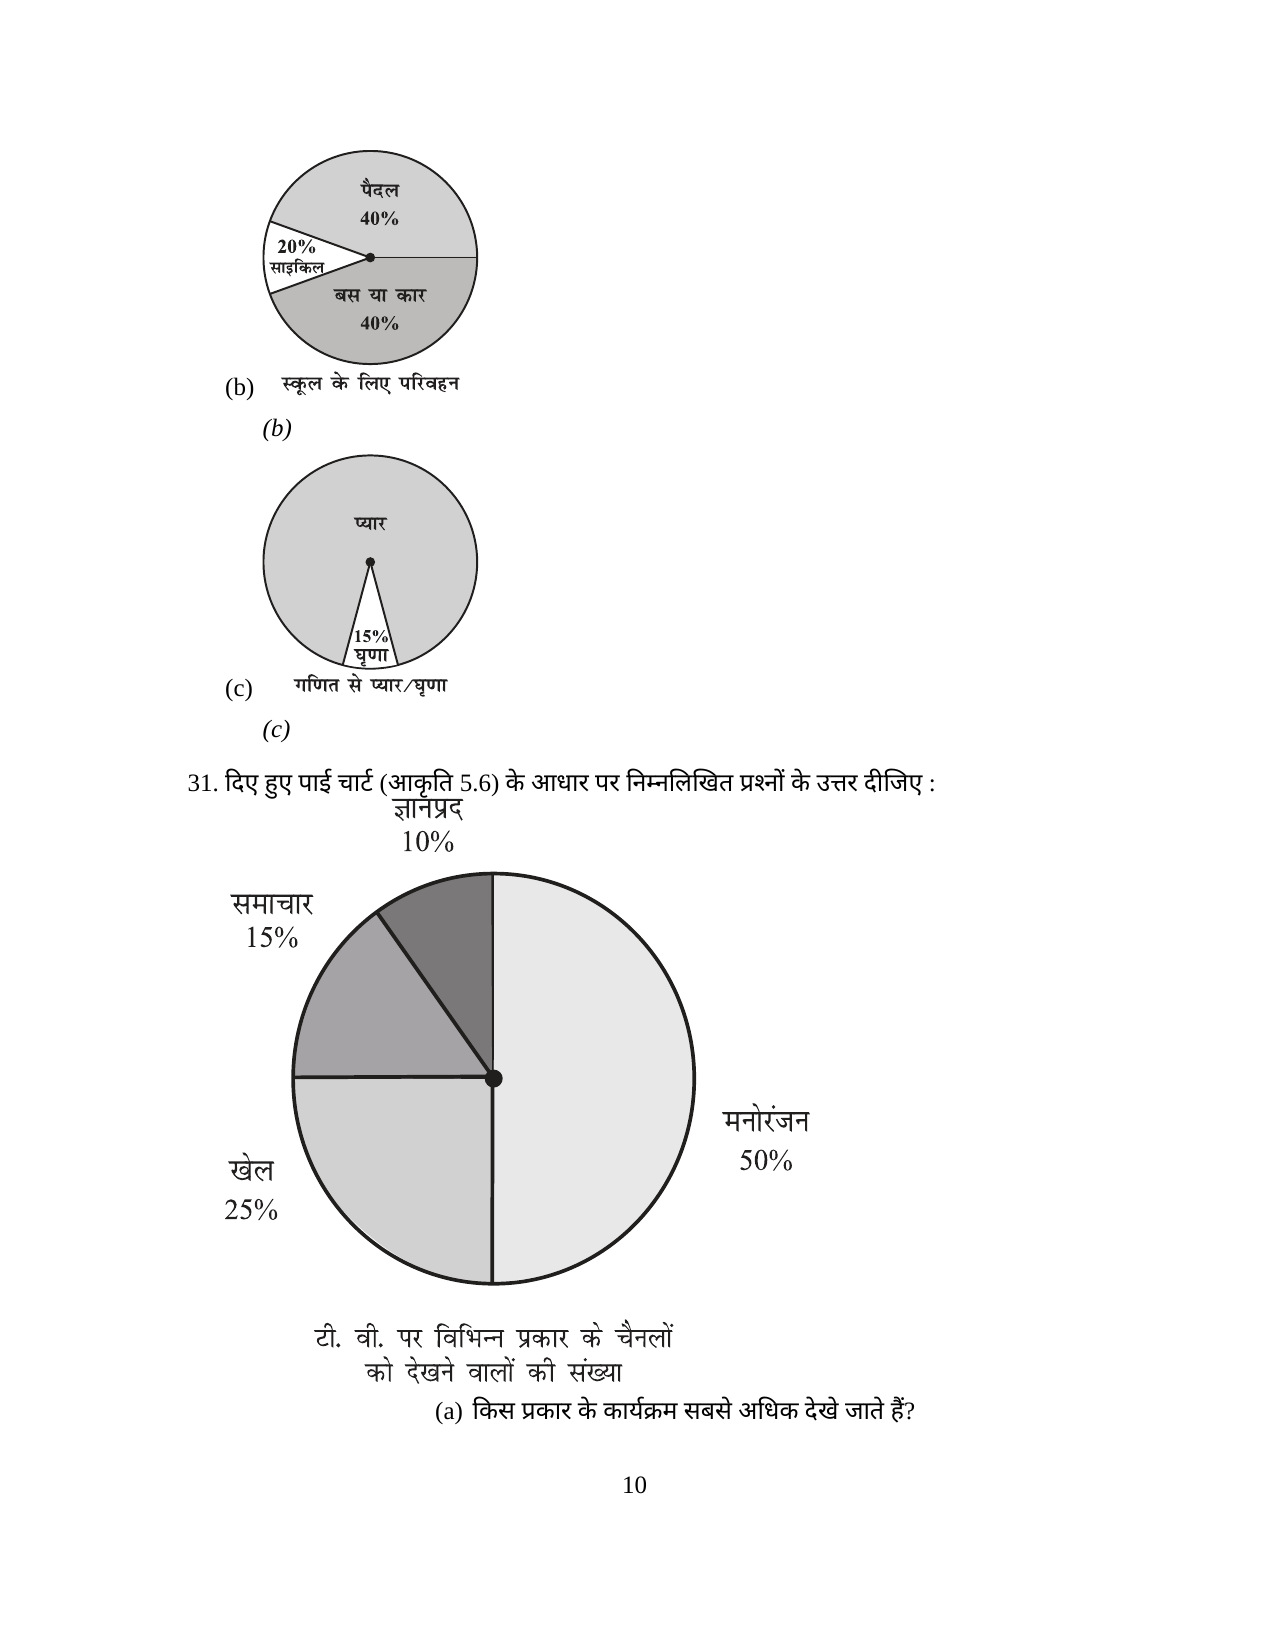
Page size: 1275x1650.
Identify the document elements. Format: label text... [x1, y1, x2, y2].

list (b) [225, 413, 1125, 442]
list (c) [225, 714, 1125, 743]
list किस प्रकार के कार्यक्रम सबसे अधिक देखे जाते हैं? [225, 1393, 1125, 1427]
list दिए हुए पाई चार्ट (आकृति 5.6) के आधार पर निम्नलिखित प्रश्‍नों के उत्तर दीजिए : [187, 765, 1125, 1384]
